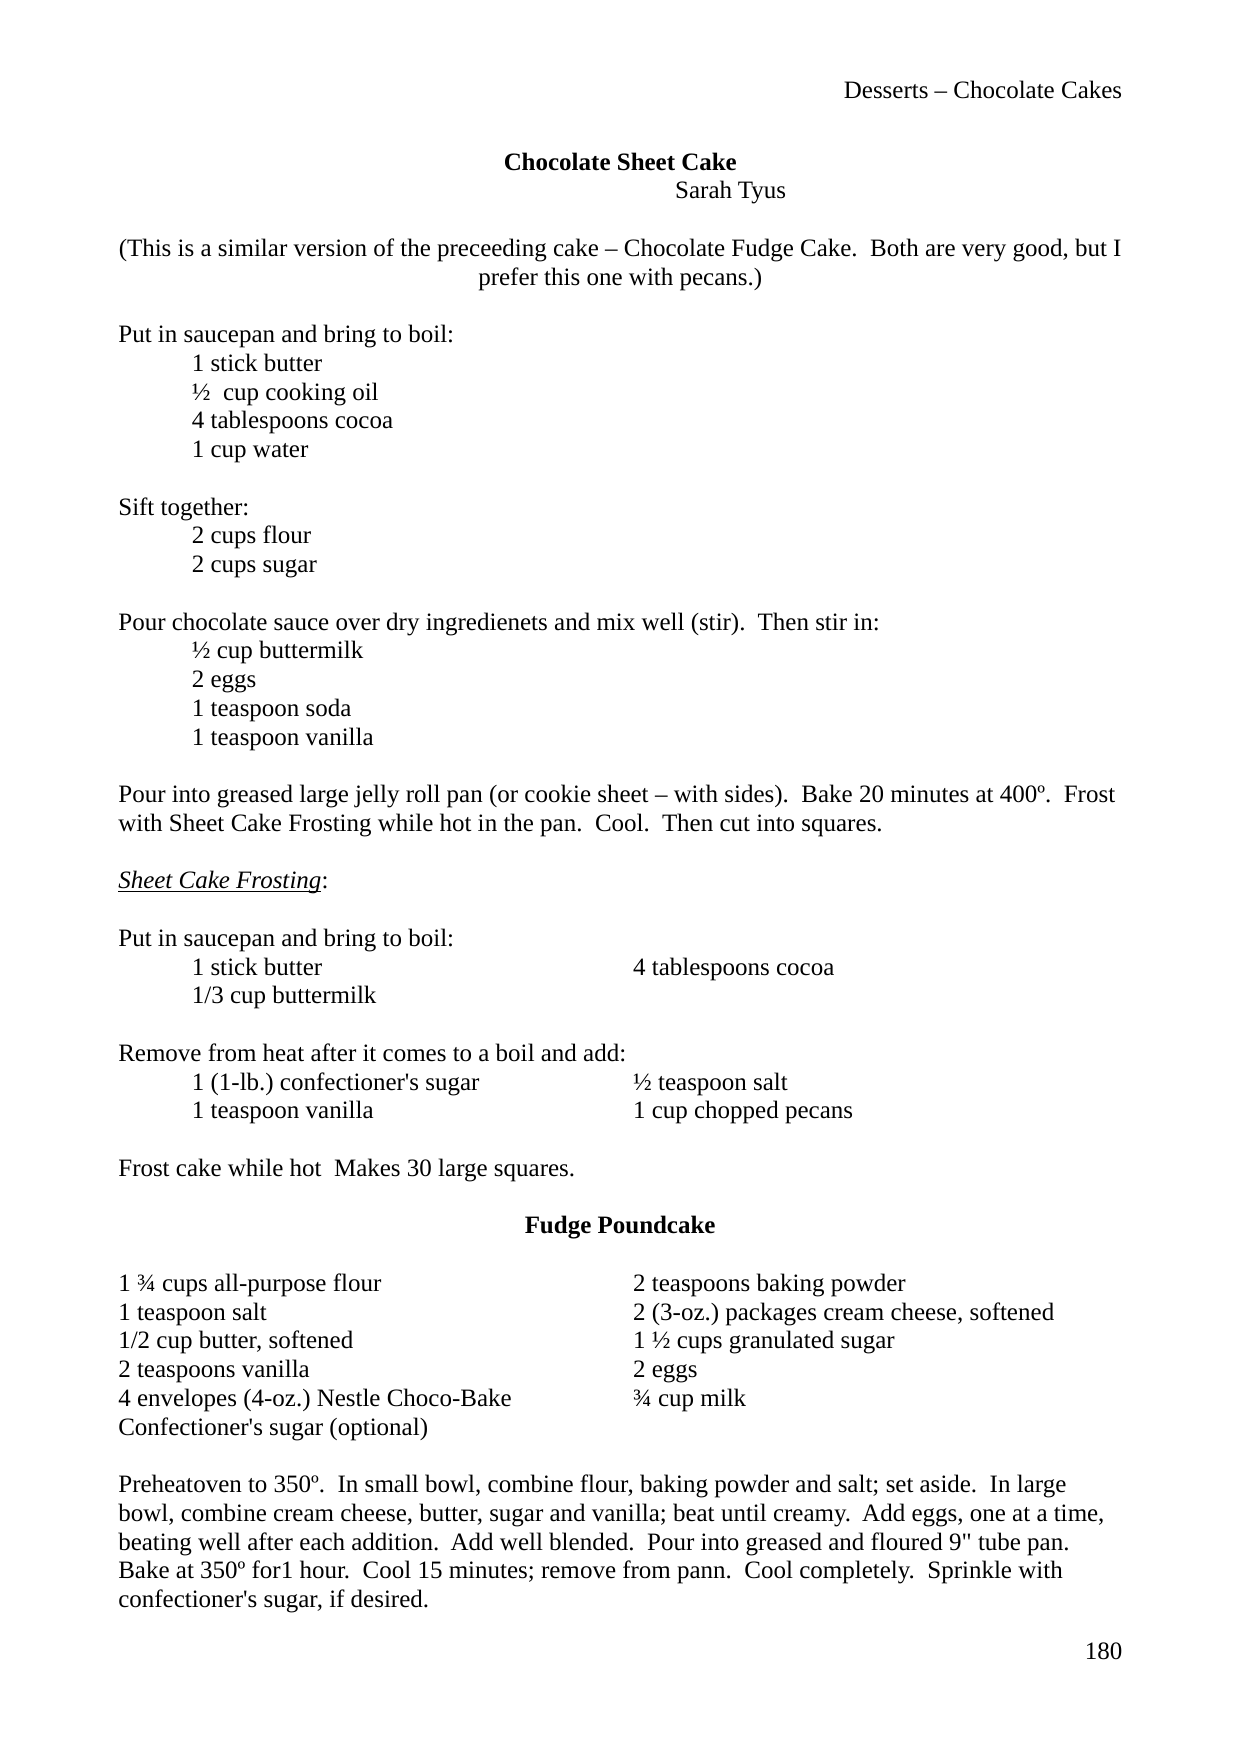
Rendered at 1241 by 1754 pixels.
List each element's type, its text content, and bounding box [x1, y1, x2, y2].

text 1 (1-lb.) confectioner's sugar ½ teaspoon salt [118, 1067, 1122, 1096]
text 1/2 cup butter, softened 1 ½ cups granulated sugar [118, 1326, 1122, 1354]
text 1 teaspoon salt 2 (3-oz.) packages cream cheese, softened [118, 1297, 1122, 1326]
text Pour chocolate sauce over dry ingredienets and mix well (stir). Then stir in: [118, 607, 1122, 636]
text 1 teaspoon vanilla 1 cup chopped pecans [118, 1096, 1122, 1124]
text Sarah Tyus [118, 176, 1122, 204]
text 1 stick butter 4 tablespoons cocoa [118, 952, 1122, 981]
text Preheatoven to 350º. In small bowl, combine flour, baking powder and salt; set aside. In large bowl, combine cream cheese, butter, sugar and vanilla; beat until creamy. Add eggs, one at a time, beating well after each addition. Add well blended. Pour into greased and floured 9" tube pan. Bake at 350º for1 hour. Cool 15 minutes; remove from pann. Cool completely. Sprinkle with confectioner's sugar, if desired. [118, 1469, 1122, 1613]
text 1 teaspoon soda [118, 693, 1122, 722]
text 2 cups flour [118, 521, 1122, 549]
text Put in saucepan and bring to boil: [118, 319, 1122, 348]
text Sift together: [118, 492, 1122, 521]
text ½ cup buttermilk [118, 636, 1122, 664]
text 2 eggs [118, 664, 1122, 693]
text Chocolate Sheet Cake [118, 147, 1122, 176]
text 4 envelopes (4-oz.) Nestle Choco-Bake ¾ cup milk [118, 1383, 1122, 1412]
text Fudge Poundcake [118, 1211, 1122, 1239]
text 1 stick butter [118, 348, 1122, 377]
text 1/3 cup buttermilk [118, 981, 1122, 1009]
text 1 ¾ cups all-purpose flour 2 teaspoons baking powder [118, 1268, 1122, 1297]
text 2 cups sugar [118, 549, 1122, 578]
text Confectioner's sugar (optional) [118, 1412, 1122, 1441]
text (This is a similar version of the preceeding cake – Chocolate Fudge Cake. Both are very good, but I prefer this one with pecans.) [118, 233, 1122, 291]
text 1 teaspoon vanilla [118, 722, 1122, 751]
text 2 teaspoons vanilla 2 eggs [118, 1354, 1122, 1383]
text 4 tablespoons cocoa [118, 406, 1122, 434]
text Pour into greased large jelly roll pan (or cookie sheet – with sides). Bake 20 minutes at 400º. Frost with Sheet Cake Frosting while hot in the pan. Cool. Then cut into squares. [118, 779, 1122, 837]
text Sheet Cake Frosting: [118, 866, 1122, 894]
text Remove from heat after it comes to a boil and add: [118, 1038, 1122, 1067]
text Frost cake while hot Makes 30 large squares. [118, 1153, 1122, 1182]
text ½ cup cooking oil [118, 377, 1122, 406]
text Put in saucepan and bring to boil: [118, 923, 1122, 952]
text 1 cup water [118, 434, 1122, 463]
